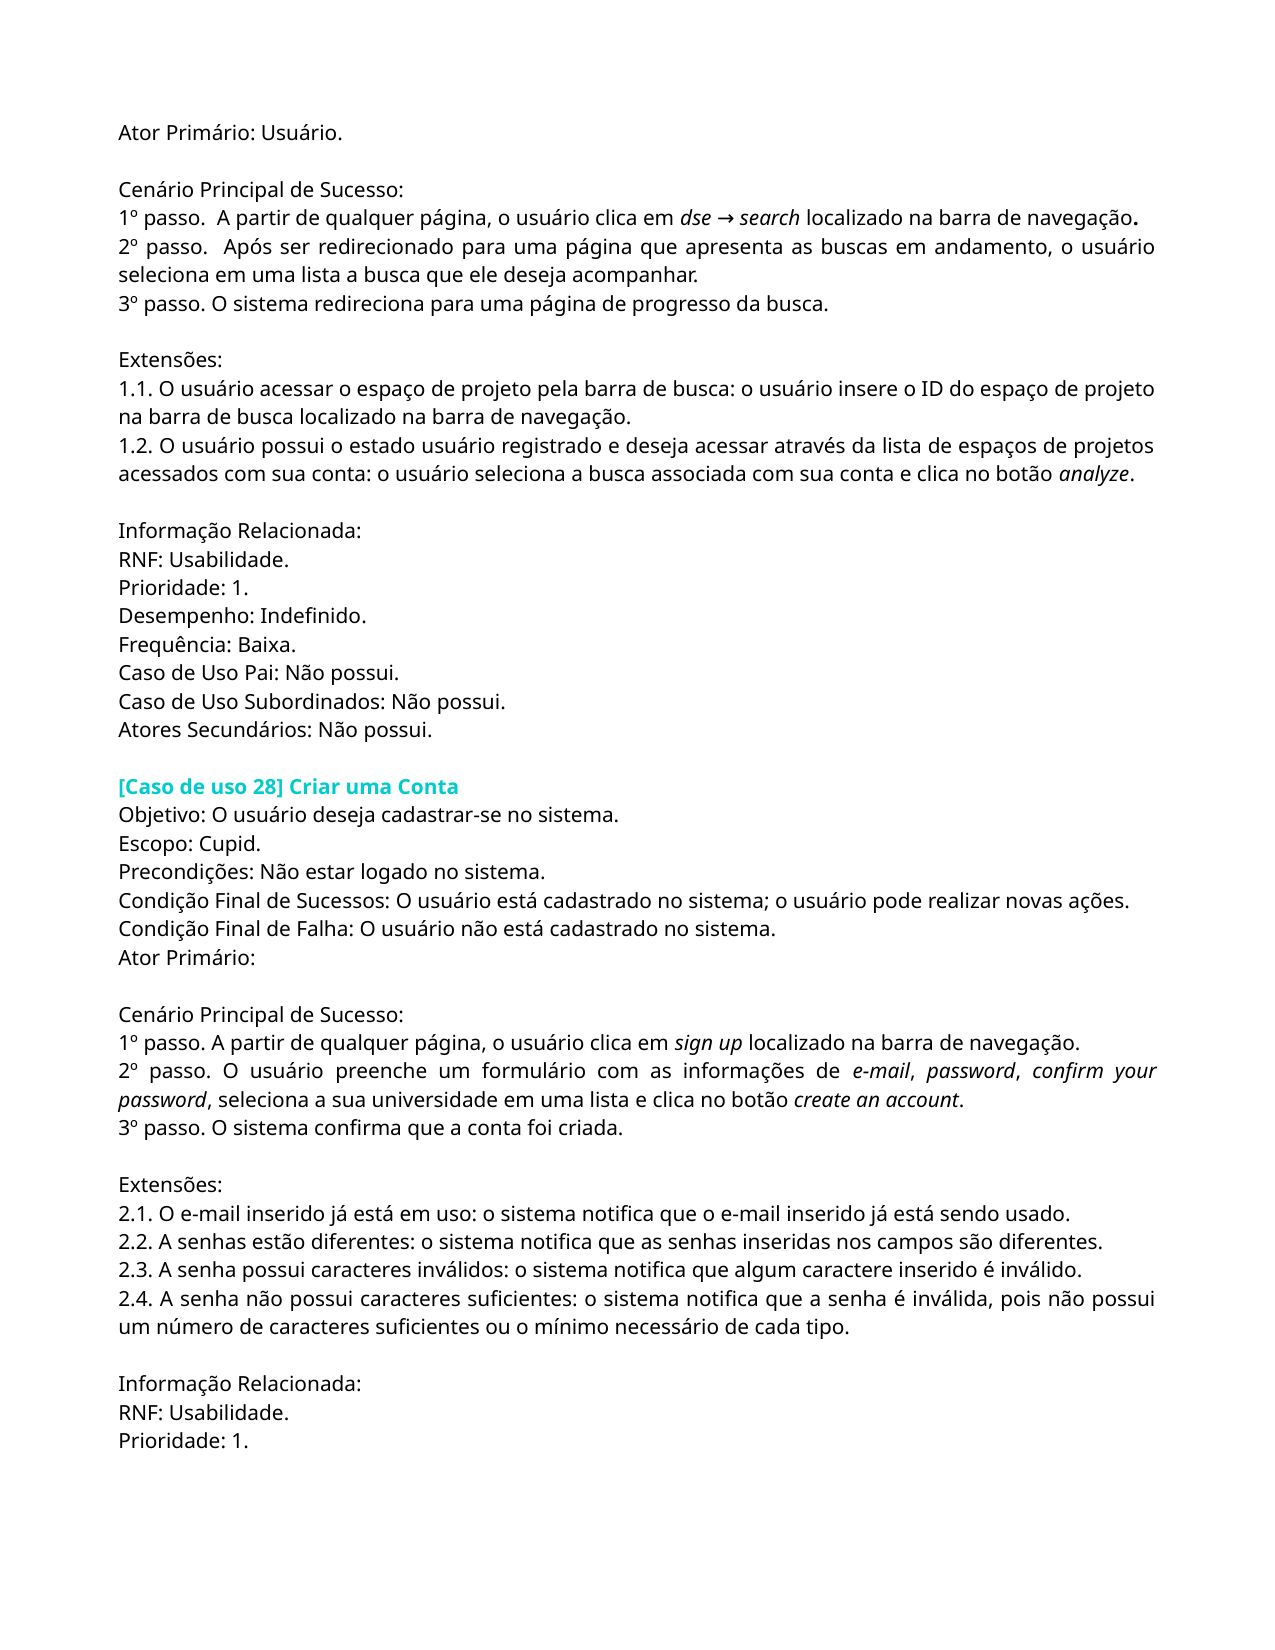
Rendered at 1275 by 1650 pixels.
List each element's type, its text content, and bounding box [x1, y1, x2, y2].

text 2º passo. Após ser redirecionado para uma página que apresenta as buscas em andamento, o usuário seleciona em uma lista a busca que ele deseja acompanhar. [118, 232, 1157, 289]
text 2º passo. O usuário preenche um formulário com as informações de e-mail, password, confirm your password, seleciona a sua universidade em uma lista e clica no botão create an account. [118, 1057, 1157, 1113]
text Extensões: [118, 346, 1157, 374]
text Condição Final de Falha: O usuário não está cadastrado no sistema. [118, 914, 1157, 943]
text RNF: Usabilidade. [118, 545, 1157, 573]
text 2.2. A senhas estão diferentes: o sistema notifica que as senhas inseridas nos campos são diferentes. [118, 1227, 1157, 1256]
text 3º passo. O sistema confirma que a conta foi criada. [118, 1113, 1157, 1142]
text Ator Primário: Usuário. [118, 118, 1157, 147]
text 2.1. O e-mail inserido já está em uso: o sistema notifica que o e-mail inserido já está sendo usado. [118, 1199, 1157, 1227]
text Precondições: Não estar logado no sistema. [118, 857, 1157, 886]
text RNF: Usabilidade. [118, 1398, 1157, 1426]
text 3º passo. O sistema redireciona para uma página de progresso da busca. [118, 289, 1157, 317]
text Frequência: Baixa. [118, 630, 1157, 658]
text 2.3. A senha possui caracteres inválidos: o sistema notifica que algum caractere inserido é inválido. [118, 1256, 1157, 1284]
text 1.2. O usuário possui o estado usuário registrado e deseja acessar através da lista de espaços de projetos acessados com sua conta: o usuário seleciona a busca associada com sua conta e clica no botão analyze. [118, 431, 1157, 488]
text Prioridade: 1. [118, 1426, 1157, 1455]
text Cenário Principal de Sucesso: [118, 1000, 1157, 1028]
text Cenário Principal de Sucesso: [118, 175, 1157, 203]
text 1º passo. A partir de qualquer página, o usuário clica em dse → search localizado na barra de navegação. [118, 203, 1157, 232]
text Atores Secundários: Não possui. [118, 715, 1157, 744]
text Caso de Uso Pai: Não possui. [118, 658, 1157, 687]
text Informação Relacionada: [118, 1369, 1157, 1398]
text 2.4. A senha não possui caracteres suficientes: o sistema notifica que a senha é inválida, pois não possui um número de caracteres suficientes ou o mínimo necessário de cada tipo. [118, 1284, 1157, 1341]
text Prioridade: 1. [118, 573, 1157, 602]
text Ator Primário: [118, 943, 1157, 971]
text 1.1. O usuário acessar o espaço de projeto pela barra de busca: o usuário insere o ID do espaço de projeto na barra de busca localizado na barra de navegação. [118, 374, 1157, 431]
text 1º passo. A partir de qualquer página, o usuário clica em sign up localizado na barra de navegação. [118, 1028, 1157, 1057]
text Condição Final de Sucessos: O usuário está cadastrado no sistema; o usuário pode realizar novas ações. [118, 886, 1157, 914]
text Caso de Uso Subordinados: Não possui. [118, 687, 1157, 715]
text Desempenho: Indefinido. [118, 602, 1157, 630]
text Escopo: Cupid. [118, 829, 1157, 857]
text [Caso de uso 28] Criar uma Conta [118, 772, 1157, 801]
text Extensões: [118, 1170, 1157, 1199]
text Objetivo: O usuário deseja cadastrar-se no sistema. [118, 801, 1157, 829]
text Informação Relacionada: [118, 516, 1157, 545]
